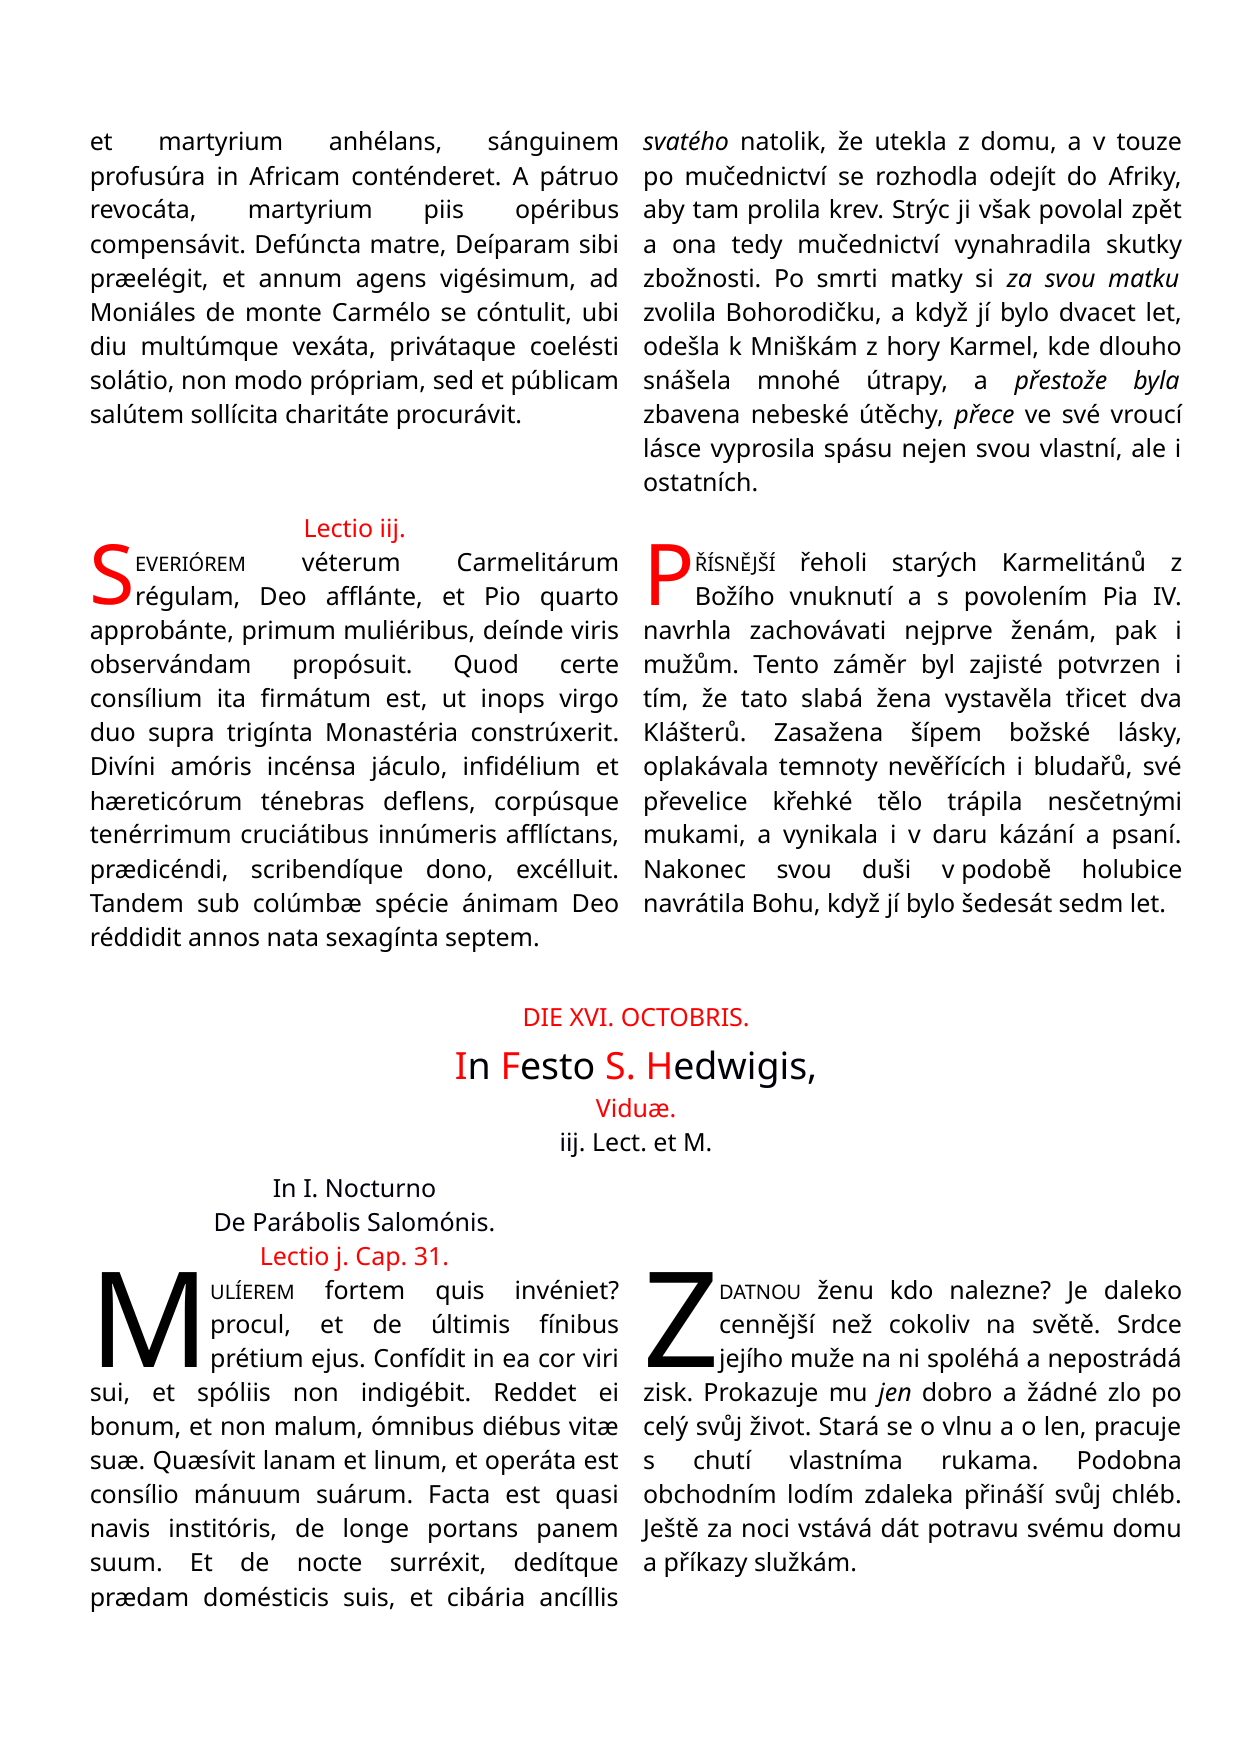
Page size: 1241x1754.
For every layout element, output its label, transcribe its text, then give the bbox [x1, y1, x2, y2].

table_cell Zdatnou ženu kdo nalezne? Je daleko cennější než cokoliv na světě. Srdce jejího muže na ni spoléhá a nepostrádá zisk. Prokazuje mu jen dobro a žádné zlo po celý svůj život. Stará se o vlnu a o len, pracuje s chutí vlastníma rukama. Podobna obchodním lodím zdaleka přináší svůj chléb. Ještě za noci vstává dát potravu svému domu a příkazy služkám. [631, 1165, 1194, 1619]
table_cell svatého natolik, že utekla z domu, a v touze po mučednictví se rozhodla odejít do Afriky, aby tam prolila krev. Strýc ji však povolal zpět a ona tedy mučednictví vynahradila skutky zbožnosti. Po smrti matky si za svou matku zvolila Bohorodičku, a když jí bylo dvacet let, odešla k Mniškám z hory Karmel, kde dlouho snášela mnohé útrapy, a přestože byla zbavena nebeské útěchy, přece ve své vroucí lásce vyprosila spásu nejen svou vlastní, ale i ostatních. [631, 118, 1194, 505]
table_cell DIE XVI. OCTOBRIS. In Festo S. Hedwigis, Viduæ. iij. Lect. et M. [78, 994, 1194, 1164]
table_cell Přísnější řeholi starých Karmelitánů z Božího vnuknutí a s povolením Pia IV. navrhla zachovávati nejprve ženám, pak i mužům. Tento záměr byl zajisté potvrzen i tím, že tato slabá žena vystavěla třicet dva Klášterů. Zasažena šípem božské lásky, oplakávala temnoty nevěřících i bludařů, své převelice křehké tělo trápila nesčetnými mukami, a vynikala i v daru kázání a psaní. Nakonec svou duši v podobě holubice navrátila Bohu, když jí bylo šedesát sedm let. [631, 505, 1194, 993]
table_cell et martyrium anhélans, sánguinem profusúra in Africam conténderet. A pátruo revocáta, martyrium piis opéribus compensávit. Defúncta matre, Deíparam sibi præelégit, et annum agens vigésimum, ad Moniáles de monte Carmélo se cóntulit, ubi diu multúmque vexáta, privátaque coelésti solátio, non modo própriam, sed et públicam salútem sollícita charitáte procurávit. [78, 118, 631, 505]
table_cell Lectio iij. Severiórem véterum Carmelitárum régulam, Deo afflánte, et Pio quarto approbánte, primum muliéribus, deínde viris observándam propósuit. Quod certe consílium ita firmátum est, ut inops virgo duo supra trigínta Monastéria constrúxerit. Divíni amóris incénsa jáculo, infidélium et hæreticórum ténebras deflens, corpúsque tenérrimum cruciátibus innúmeris afflíctans, prædicéndi, scribendíque dono, excélluit. Tandem sub colúmbæ spécie ánimam Deo réddidit annos nata sexagínta septem. [78, 505, 631, 993]
table_cell In I. Nocturno De Parábolis Salomónis. Lectio j. Cap. 31. Mulíerem fortem quis invéniet? procul, et de últimis fínibus prétium ejus. Confídit in ea cor viri sui, et spóliis non indigébit. Reddet ei bonum, et non malum, ómnibus diébus vitæ suæ. Quæsívit lanam et linum, et operáta est consílio mánuum suárum. Facta est quasi navis institóris, de longe portans panem suum. Et de nocte surréxit, dedítque prædam domésticis suis, et cibária ancíllis suis. [78, 1165, 631, 1619]
